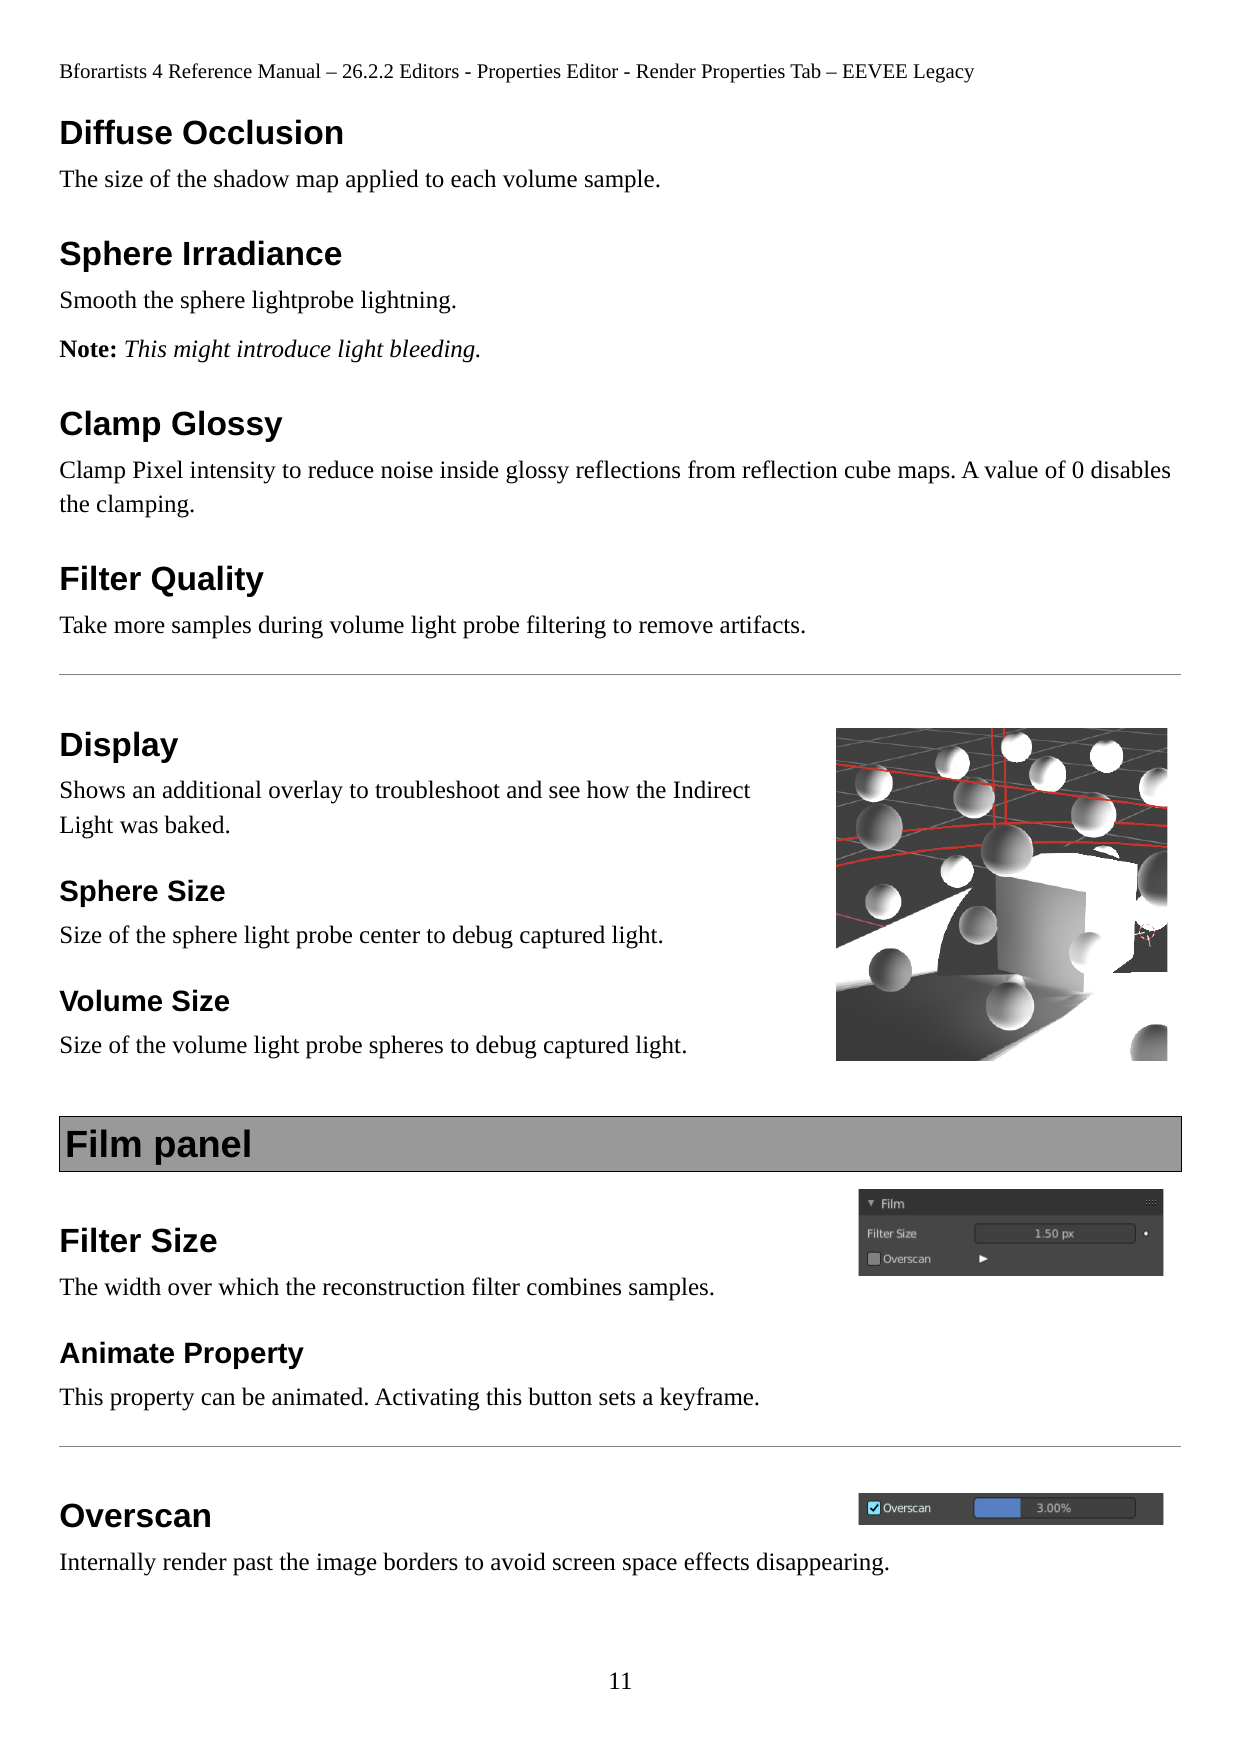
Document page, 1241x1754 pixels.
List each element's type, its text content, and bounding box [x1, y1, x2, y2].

text Internally render past the image borders to avoid screen space effects disappearing. [59, 1547, 1181, 1576]
text Clamp Pixel intensity to reduce noise inside glossy reflections from reflection cube maps. A value of 0 disables the clamping. [59, 455, 1181, 518]
picture [858, 1493, 1164, 1525]
subtitle [1168, 984, 1181, 1017]
subtitle Filter Quality [59, 559, 1181, 598]
text This property can be animated. Activating this button sets a keyframe. [59, 1382, 1181, 1411]
picture [858, 1189, 1164, 1276]
subtitle Animate Property [59, 1336, 1181, 1369]
text Size of the sphere light probe center to debug captured light. [59, 920, 836, 949]
text Smooth the sphere lightprobe lightning. [59, 285, 1181, 313]
text The size of the shadow map applied to each volume sample. [59, 164, 1181, 192]
text Note: This might introduce light bleeding. [59, 334, 1181, 363]
subtitle Diffuse Occlusion [59, 113, 1181, 151]
picture [836, 728, 1168, 1061]
subtitle Clamp Glossy [59, 404, 1181, 442]
subtitle Sphere Irradiance [59, 234, 1181, 272]
subtitle [1168, 874, 1181, 907]
table_header Film panel [60, 1117, 1181, 1171]
text The width over which the reconstruction filter combines samples. [59, 1272, 1181, 1301]
subtitle Sphere Size [59, 874, 836, 907]
text Take more samples during volume light probe filtering to remove artifacts. [59, 610, 1181, 639]
text Size of the volume light probe spheres to debug captured light. [59, 1030, 836, 1059]
subtitle Display [59, 724, 1181, 763]
subtitle [1164, 1221, 1181, 1260]
subtitle Filter Size [59, 1221, 858, 1260]
subtitle Volume Size [59, 984, 836, 1017]
text Shows an additional overlay to troubleshoot and see how the Indirect Light was baked. [59, 776, 836, 839]
subtitle Overscan [59, 1496, 1181, 1535]
